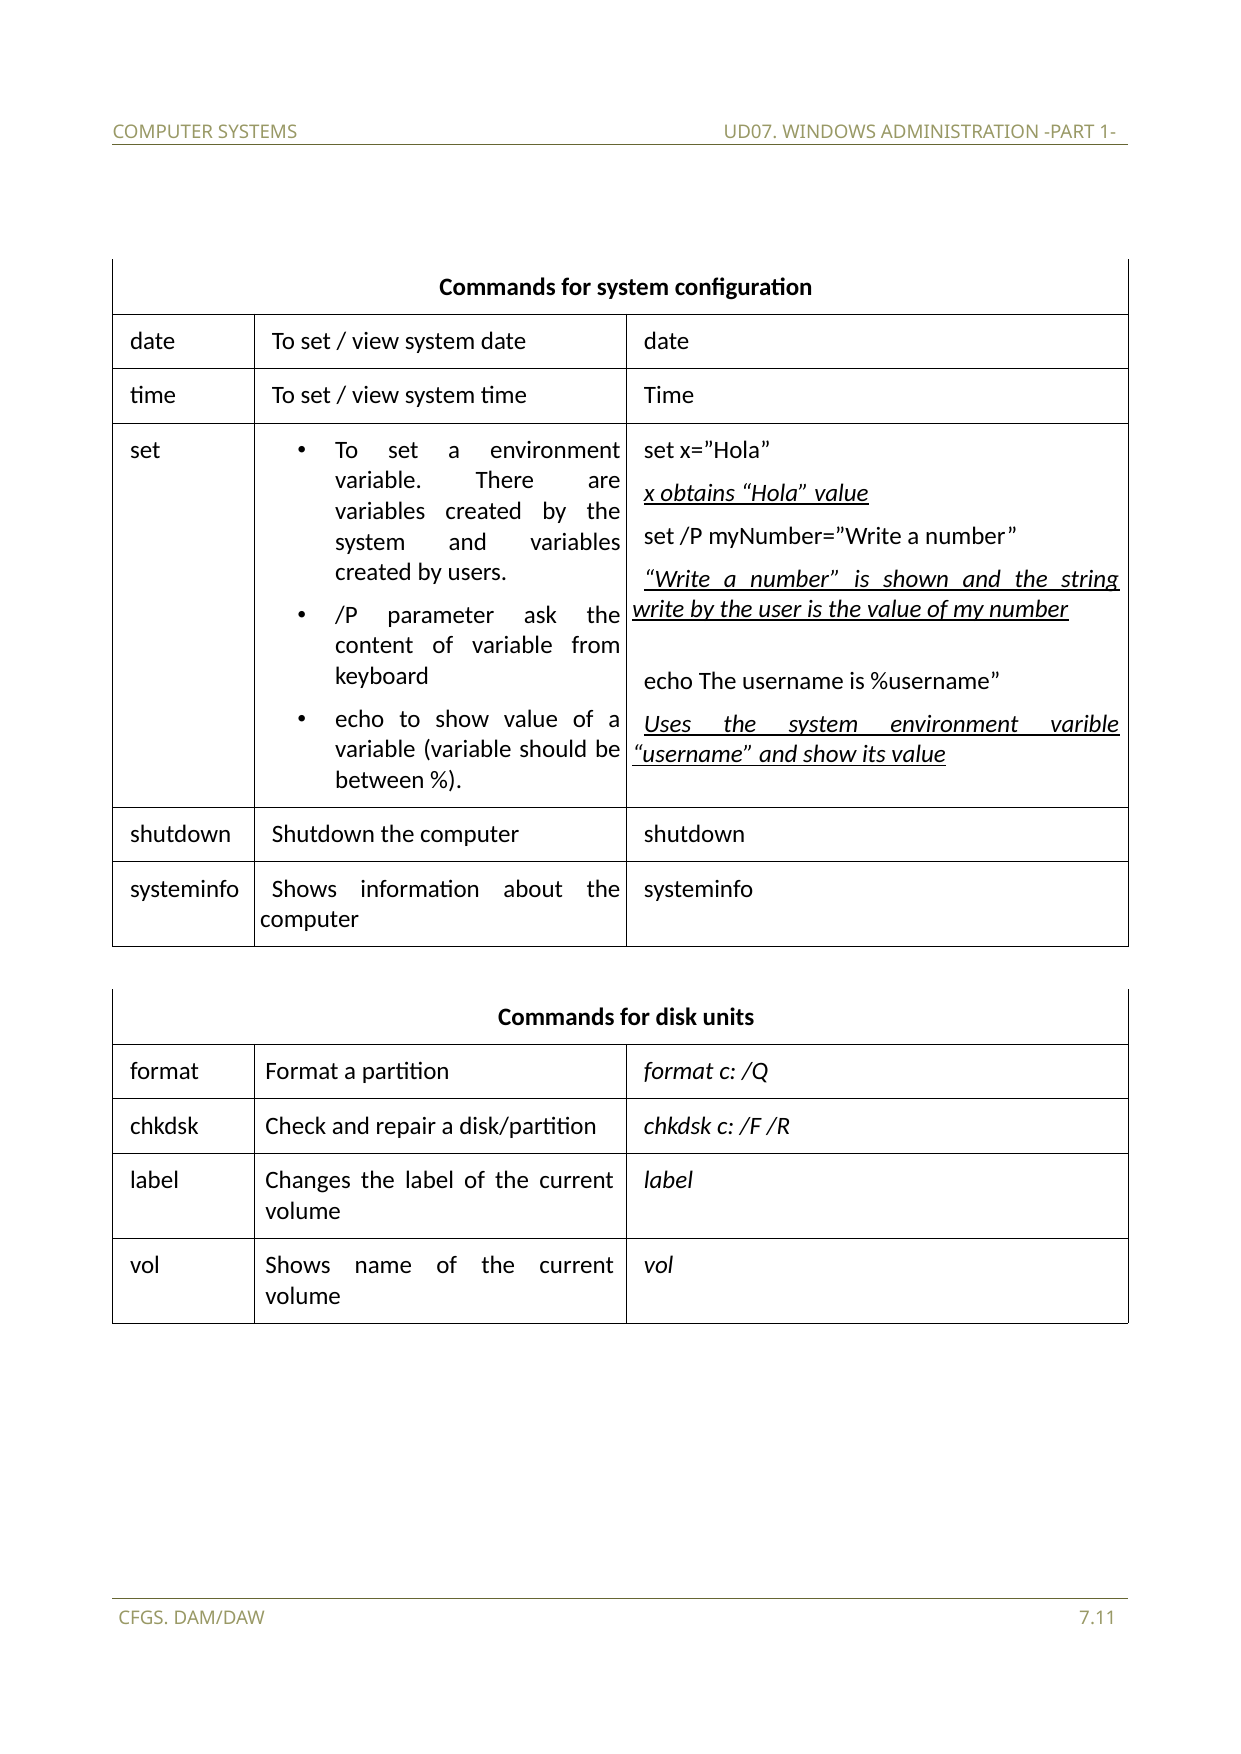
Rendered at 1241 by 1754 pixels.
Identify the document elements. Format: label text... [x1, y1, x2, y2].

table_cell Shows name of the current volume [255, 1239, 626, 1323]
table_cell set [113, 424, 254, 807]
table_header Commands for disk units [113, 989, 1128, 1044]
table_cell systeminfo [627, 862, 1128, 946]
table_cell Shows information about the computer [255, 862, 626, 946]
table_cell Time [627, 369, 1128, 422]
table_header Commands for system configuration [113, 259, 1128, 313]
table_cell To set a environment variable. There are variables created by the system and variables created by users. /P parameter ask the content of variable from keyboard echo to show value of a variable (variable should be between %). [255, 424, 626, 807]
table_cell date [627, 315, 1128, 368]
table_cell Changes the label of the current volume [255, 1154, 626, 1238]
table_cell chkdsk c: /F /R [627, 1099, 1128, 1153]
table_cell shutdown [627, 808, 1128, 861]
table_cell systeminfo [113, 862, 254, 946]
table_cell shutdown [113, 808, 254, 861]
table_cell To set / view system time [255, 369, 626, 422]
table_cell time [113, 369, 254, 422]
table_cell date [113, 315, 254, 368]
table_cell vol [627, 1239, 1128, 1323]
table_cell To set / view system date [255, 315, 626, 368]
table_cell chkdsk [113, 1099, 254, 1153]
table_cell Format a partition [255, 1045, 626, 1098]
table_cell label [113, 1154, 254, 1238]
table_cell format c: /Q [627, 1045, 1128, 1098]
table_cell Shutdown the computer [255, 808, 626, 861]
table_cell format [113, 1045, 254, 1098]
table_cell label [627, 1154, 1128, 1238]
table_cell vol [113, 1239, 254, 1323]
table_cell Check and repair a disk/partition [255, 1099, 626, 1153]
table_cell set x=”Hola” x obtains “Hola” value set /P myNumber=”Write a number” “Write a number” is shown and the string write by the user is the value of my number echo The username is %username” Uses the system environment varible “username” and show its value [627, 424, 1128, 807]
